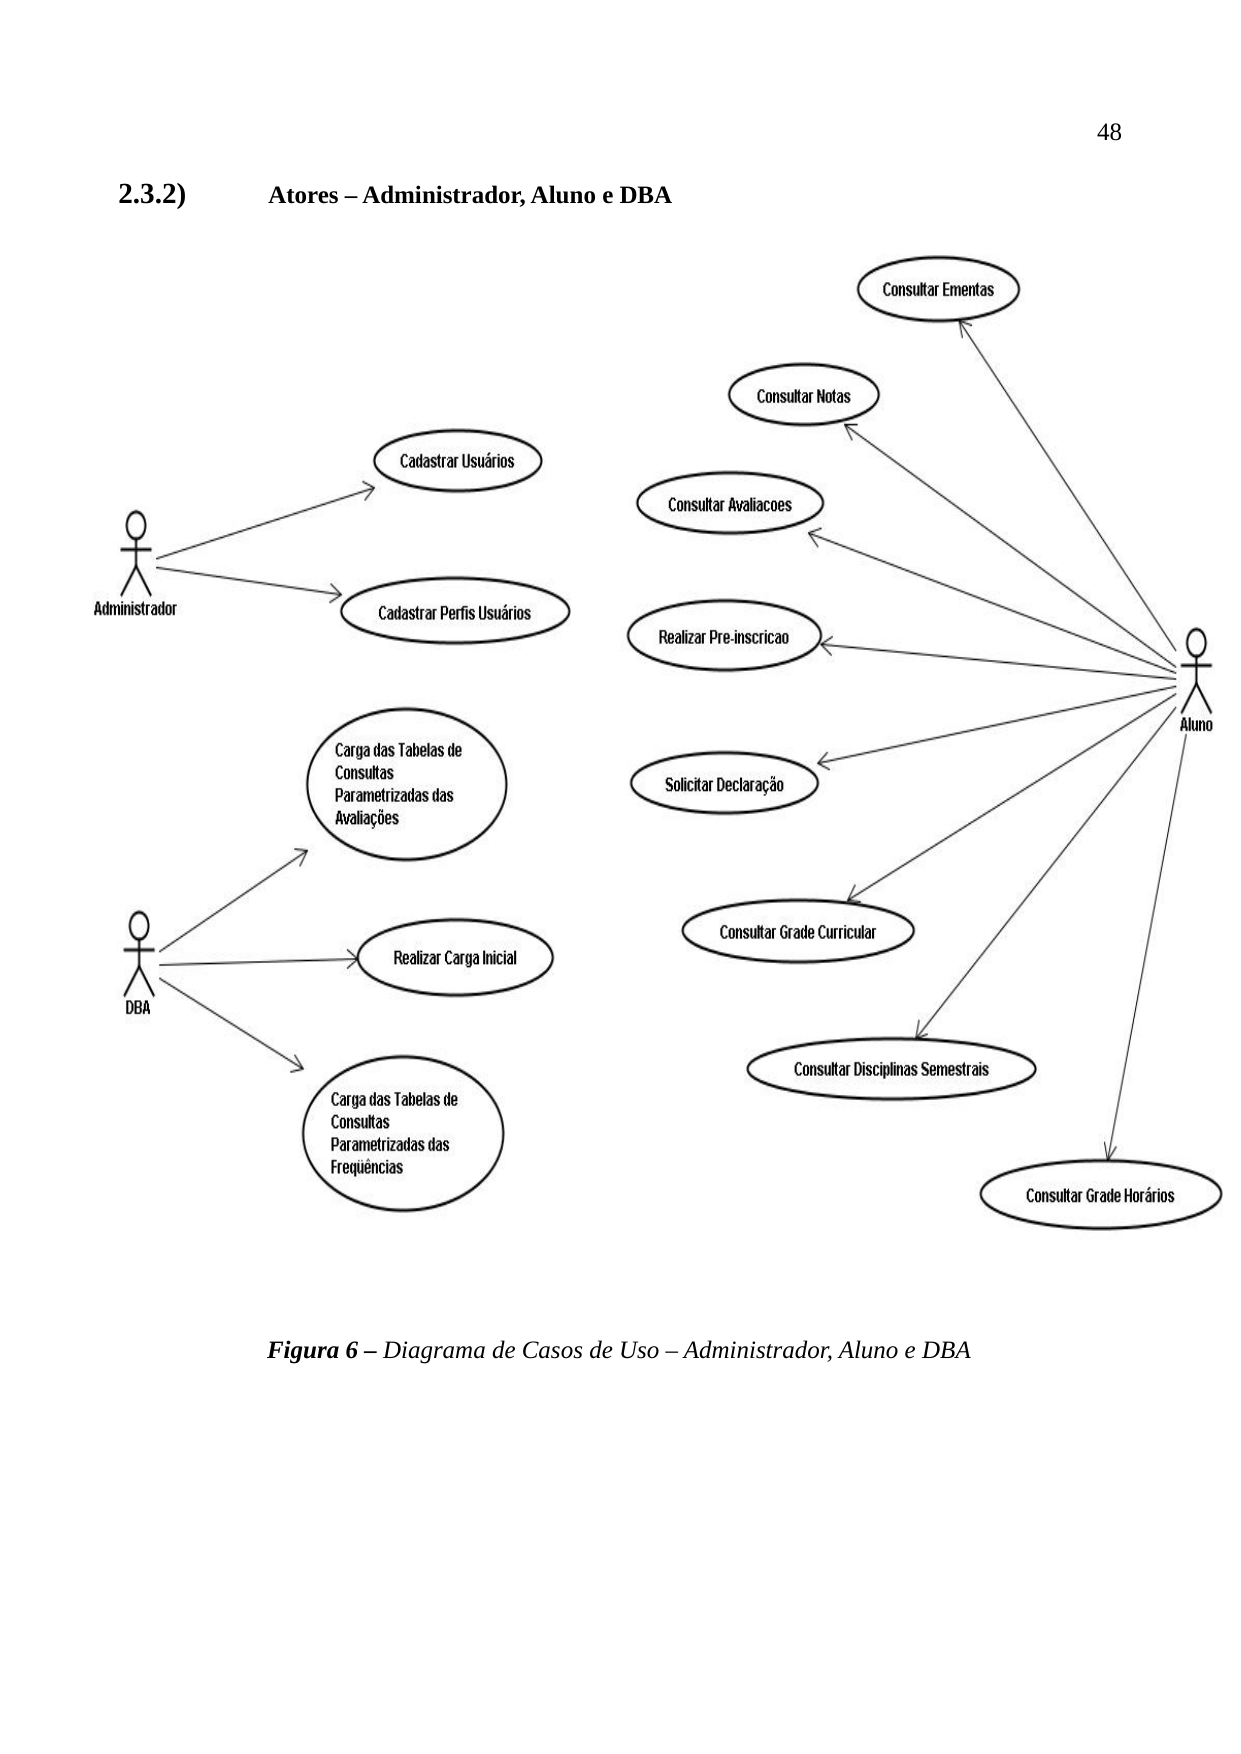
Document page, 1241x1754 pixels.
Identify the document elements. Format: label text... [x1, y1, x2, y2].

list Atores – Administrador, Aluno e DBA [118, 177, 1122, 209]
picture [84, 242, 1232, 1243]
text Figura 6 – Diagrama de Casos de Uso – Administrador, Aluno e DBA [118, 1336, 1122, 1364]
